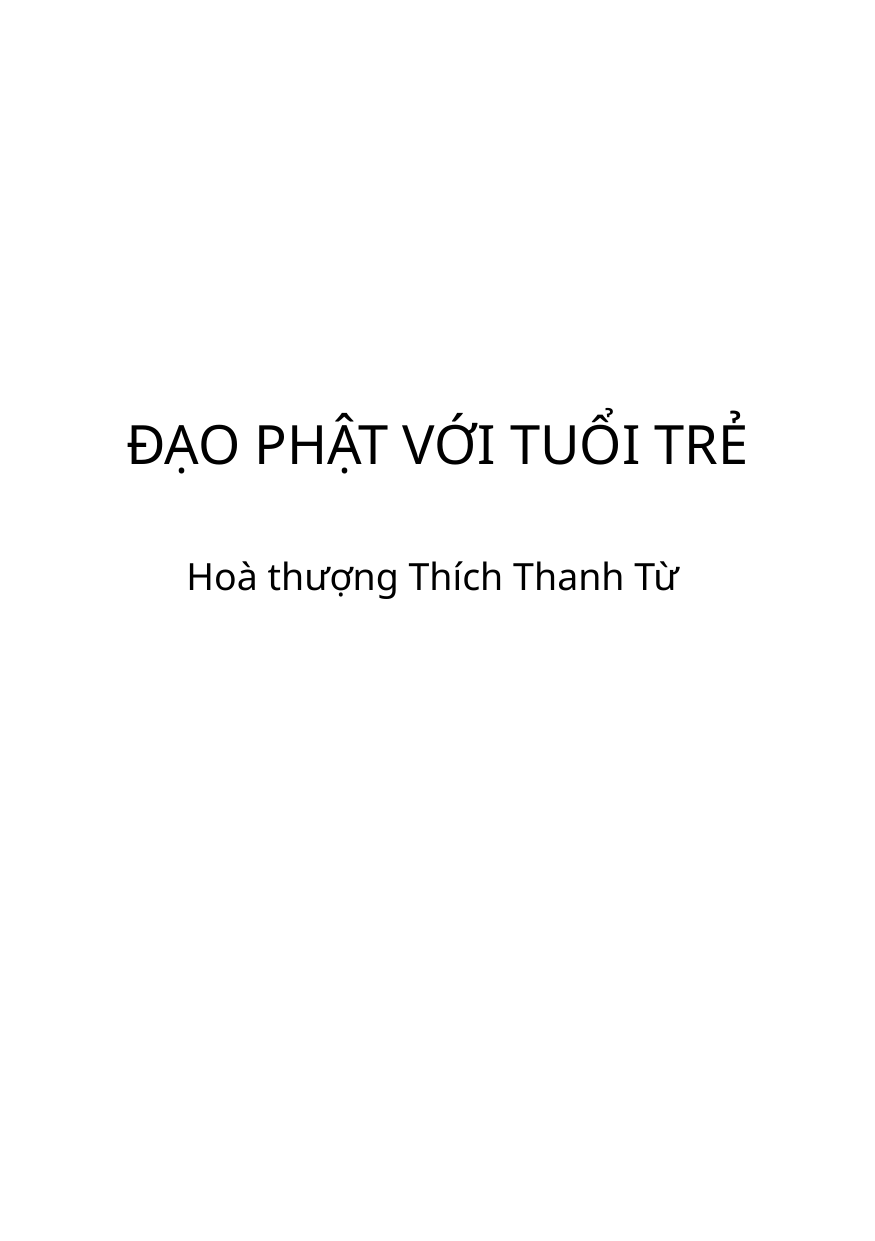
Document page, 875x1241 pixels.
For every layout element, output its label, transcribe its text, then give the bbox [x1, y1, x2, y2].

text Hoà thượng Thích Thanh Từ [118, 550, 756, 601]
text ĐẠO PHẬT VỚI TUỔI TRẺ [118, 407, 756, 480]
